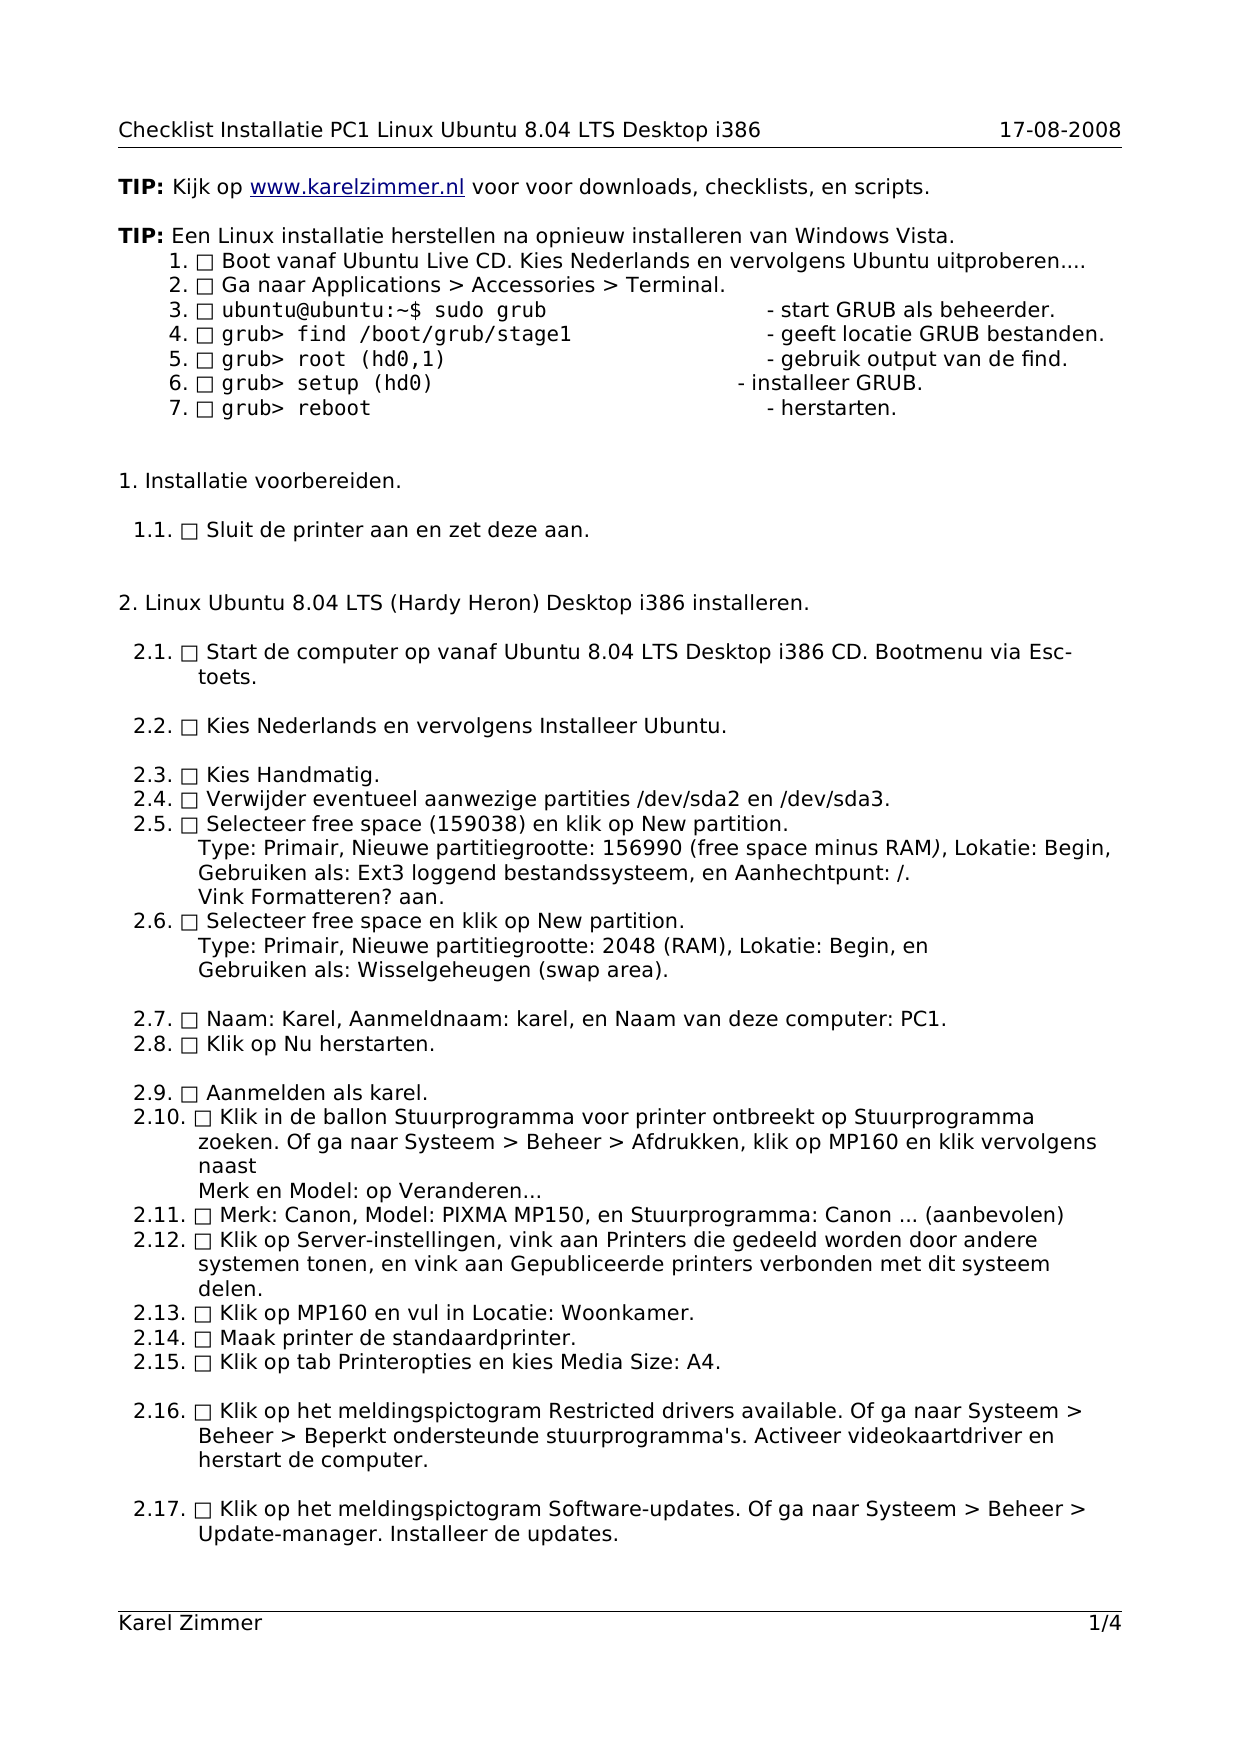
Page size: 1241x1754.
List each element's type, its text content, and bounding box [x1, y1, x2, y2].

list Selecteer free space en klik op New partition. Type: Primair, Nieuwe partitiegrootte: 2048 (RAM), Lokatie: Begin, en Gebruiken als: Wisselgeheugen (swap area). [133, 909, 1122, 983]
list Klik op Server-instellingen, vink aan Printers die gedeeld worden door andere systemen tonen, en vink aan Gepubliceerde printers verbonden met dit systeem delen. [133, 1228, 1122, 1301]
list Kies Nederlands en vervolgens Installeer Ubuntu. [133, 714, 1122, 738]
list Start de computer op vanaf Ubuntu 8.04 LTS Desktop i386 CD. Bootmenu via Esc-toets. [133, 640, 1122, 689]
list Klik op het meldingspictogram Restricted drivers available. Of ga naar Systeem > Beheer > Beperkt ondersteunde stuurprogramma's. Activeer videokaartdriver en herstart de computer. [133, 1399, 1122, 1472]
list □ grub> reboot - herstarten. [168, 395, 1122, 420]
list Verwijder eventueel aanwezige partities /dev/sda2 en /dev/sda3. [133, 787, 1122, 812]
list Installatie voorbereiden. [118, 469, 1122, 493]
list Maak printer de standaardprinter. [133, 1326, 1122, 1350]
list □ grub> setup (hd0) - installeer GRUB. [168, 371, 1122, 395]
list □ grub> root (hd0,1) - gebruik output van de find. [168, 346, 1122, 371]
list □ Boot vanaf Ubuntu Live CD. Kies Nederlands en vervolgens Ubuntu uitproberen.... [168, 248, 1122, 273]
list Klik op Nu herstarten. [133, 1032, 1122, 1056]
list Aanmelden als karel. [133, 1081, 1122, 1105]
list Klik op tab Printeropties en kies Media Size: A4. [133, 1350, 1122, 1374]
list Linux Ubuntu 8.04 LTS (Hardy Heron) Desktop i386 installeren. [118, 591, 1122, 616]
text TIP: Een Linux installatie herstellen na opnieuw installeren van Windows Vista. [118, 224, 1122, 248]
list Klik op MP160 en vul in Locatie: Woonkamer. [133, 1301, 1122, 1326]
list Klik op het meldingspictogram Software-updates. Of ga naar Systeem > Beheer > Update-manager. Installeer de updates. [133, 1497, 1122, 1546]
list Merk: Canon, Model: PIXMA MP150, en Stuurprogramma: Canon ... (aanbevolen) [133, 1203, 1122, 1228]
list Sluit de printer aan en zet deze aan. [133, 518, 1122, 542]
list □ grub> find /boot/grub/stage1 - geeft locatie GRUB bestanden. [168, 322, 1122, 346]
text TIP: Kijk op www.karelzimmer.nl voor voor downloads, checklists, en scripts. [118, 175, 1122, 224]
list Kies Handmatig. [133, 763, 1122, 787]
list Naam: Karel, Aanmeldnaam: karel, en Naam van deze computer: PC1. [133, 1007, 1122, 1032]
list Klik in de ballon Stuurprogramma voor printer ontbreekt op Stuurprogramma zoeken. Of ga naar Systeem > Beheer > Afdrukken, klik op MP160 en klik vervolgens naast Merk en Model: op Veranderen... [133, 1105, 1122, 1203]
list □ Ga naar Applications > Accessories > Terminal. [168, 273, 1122, 297]
list Selecteer free space (159038) en klik op New partition. Type: Primair, Nieuwe partitiegrootte: 156990 (free space minus RAM), Lokatie: Begin, Gebruiken als: Ext3 loggend bestandssysteem, en Aanhechtpunt: /. Vink Formatteren? aan. [133, 812, 1122, 909]
list □ ubuntu@ubuntu:~$ sudo grub - start GRUB als beheerder. [168, 297, 1122, 322]
